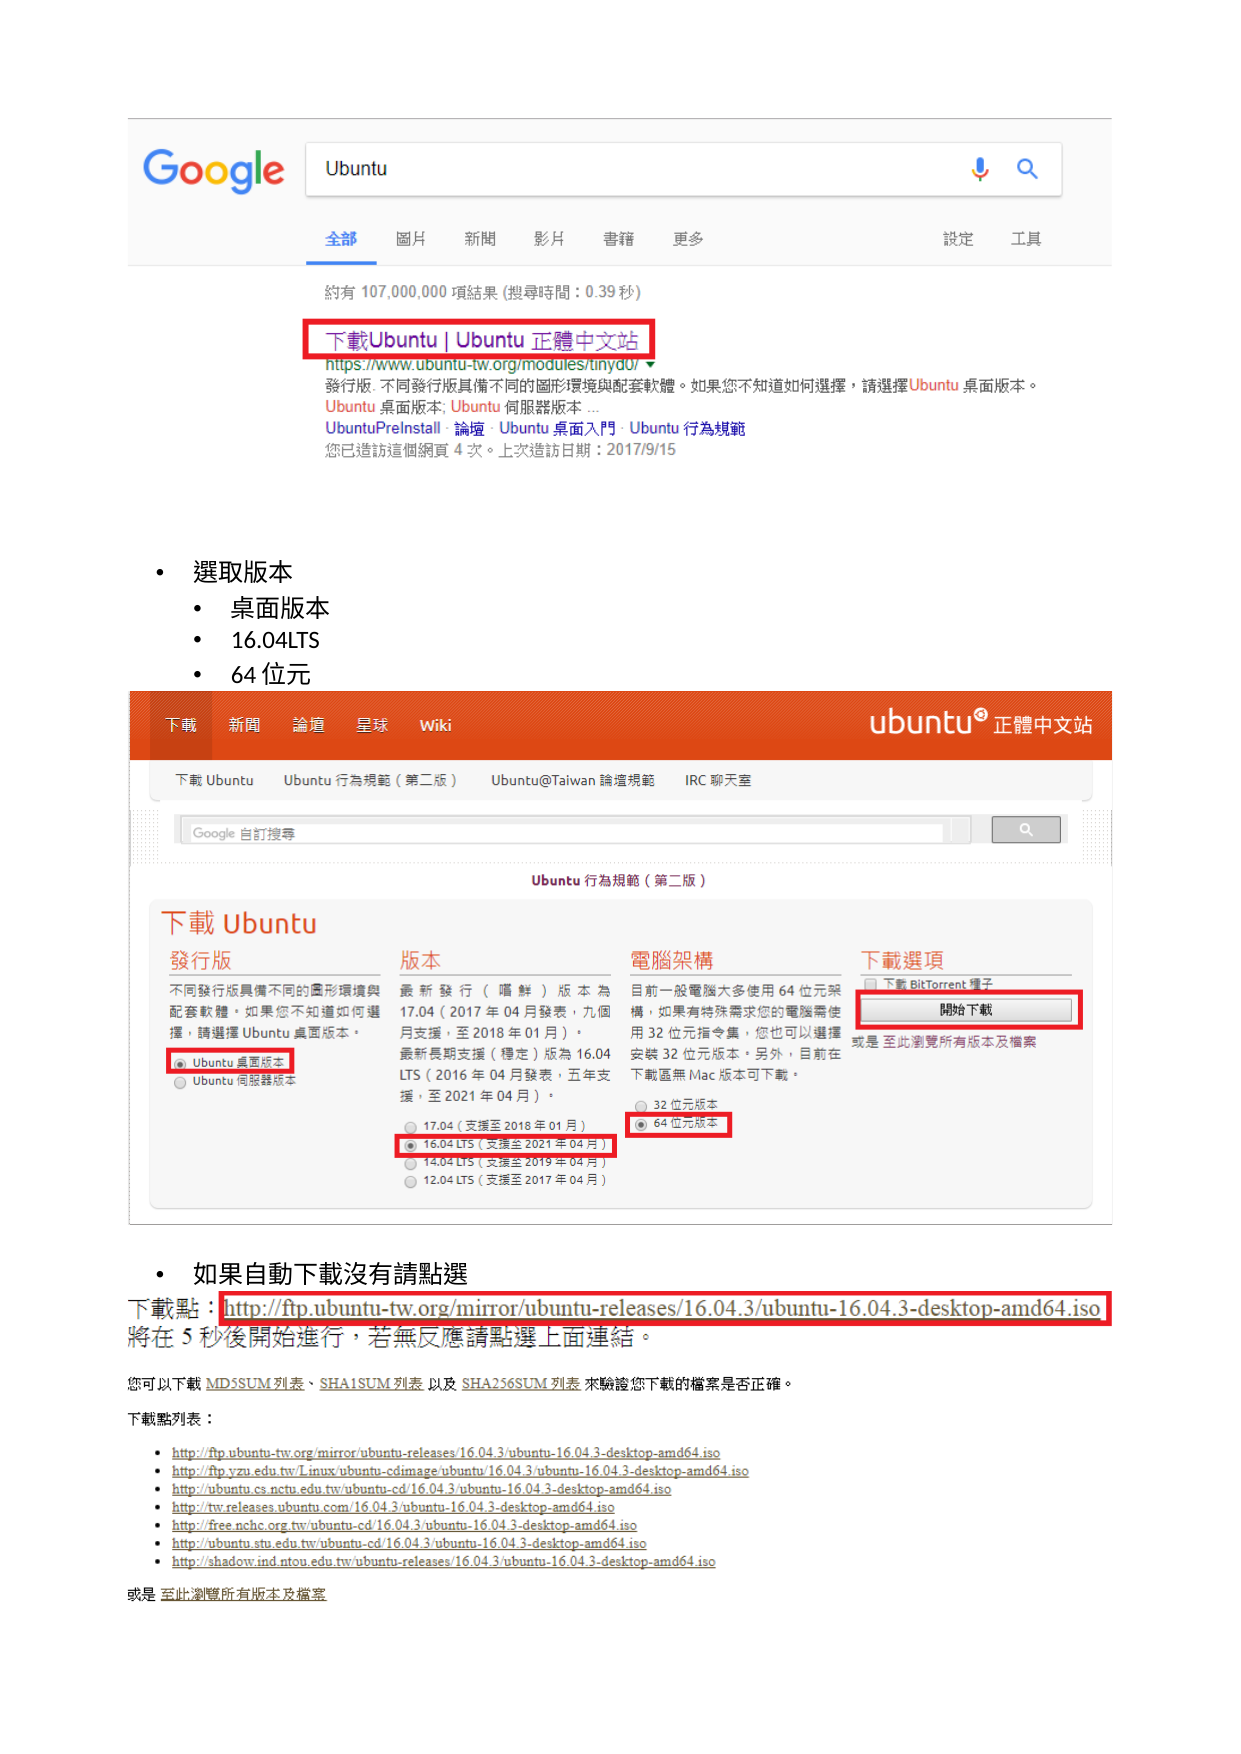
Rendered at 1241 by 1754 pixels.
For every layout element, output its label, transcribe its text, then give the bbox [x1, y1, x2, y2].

list 64位元 [193, 655, 1122, 691]
list 桌面版本 [193, 588, 1122, 624]
picture [127, 691, 1113, 1225]
list 選取版本 [156, 552, 1122, 588]
picture [127, 1291, 1113, 1617]
list 如果自動下載沒有請點選 [156, 1255, 1122, 1291]
picture [127, 118, 1113, 522]
list 16.04LTS [193, 624, 1122, 655]
